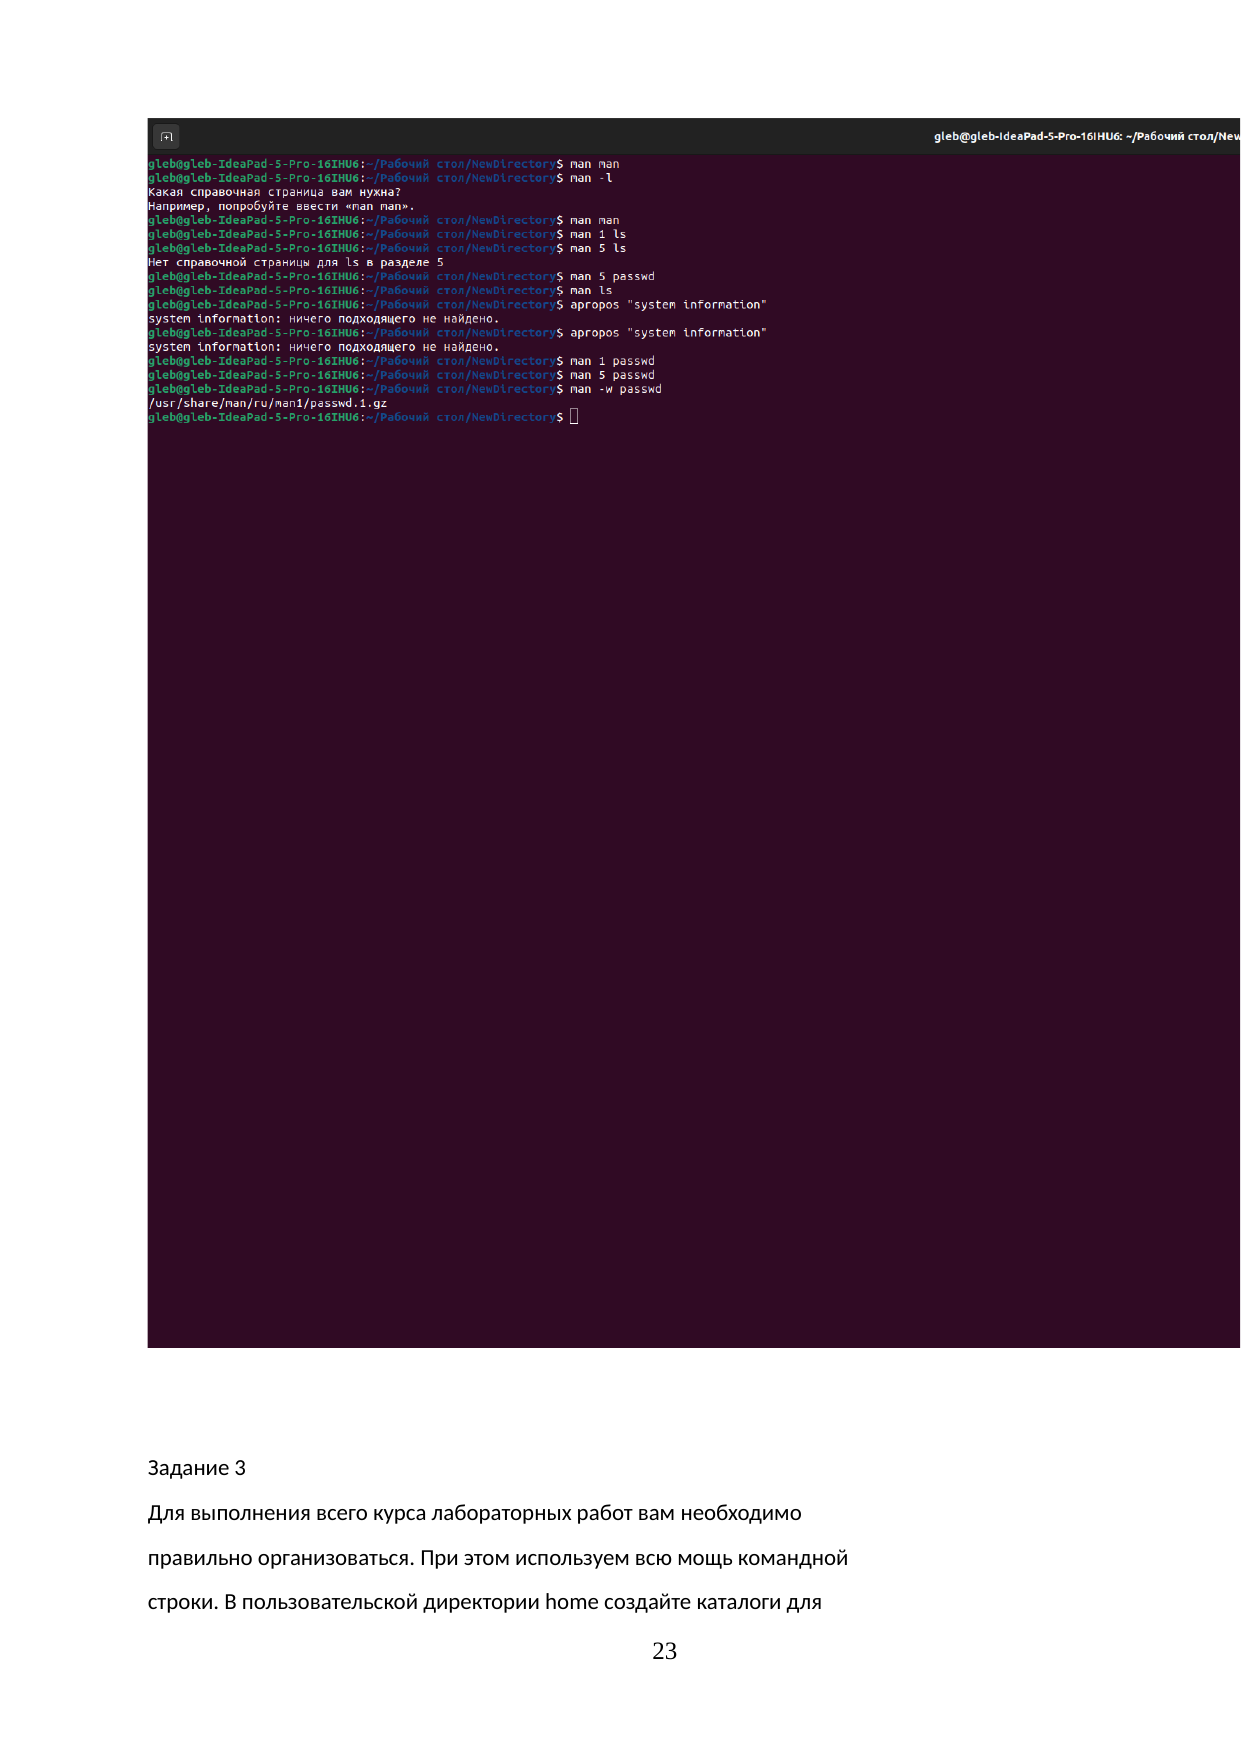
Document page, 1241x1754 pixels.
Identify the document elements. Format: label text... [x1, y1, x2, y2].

text Для выполнения всего курса лабораторных работ вам необходимо [148, 1498, 1181, 1526]
text Задание 3 [148, 1453, 1181, 1481]
text строки. В пользовательской директории home создайте каталоги для [148, 1587, 1181, 1615]
text правильно организоваться. При этом используем всю мощь командной [148, 1543, 1181, 1571]
